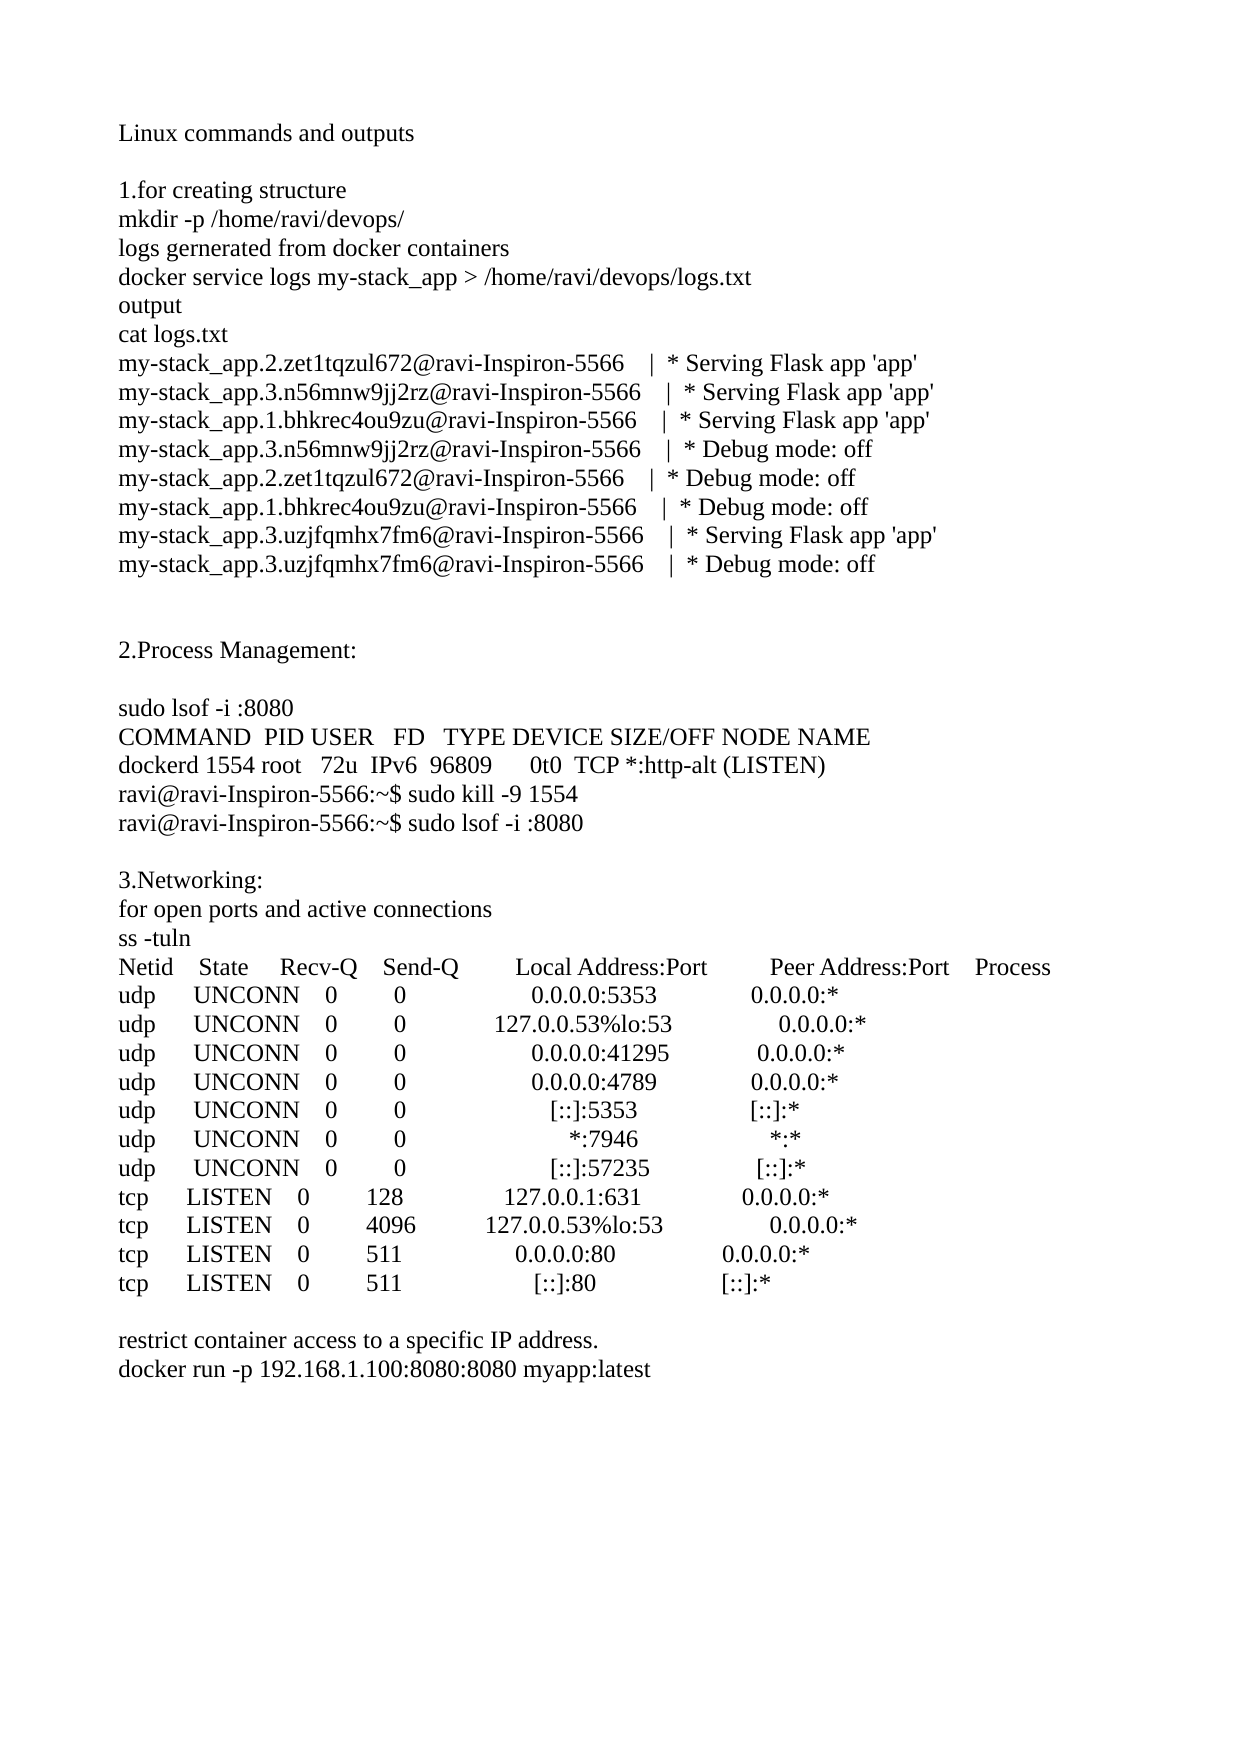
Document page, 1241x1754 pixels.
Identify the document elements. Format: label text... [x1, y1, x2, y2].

text udp UNCONN 0 0 [::]:57235 [::]:* [118, 1153, 1122, 1182]
text my-stack_app.2.zet1tqzul672@ravi-Inspiron-5566 | * Serving Flask app 'app' [118, 348, 1122, 377]
text Linux commands and outputs [118, 118, 1122, 176]
text dockerd 1554 root 72u IPv6 96809 0t0 TCP *:http-alt (LISTEN) [118, 751, 1122, 779]
text my-stack_app.3.uzjfqmhx7fm6@ravi-Inspiron-5566 | * Debug mode: off [118, 549, 1122, 578]
text ss -tuln [118, 923, 1122, 952]
text udp UNCONN 0 0 0.0.0.0:41295 0.0.0.0:* [118, 1038, 1122, 1067]
text COMMAND PID USER FD TYPE DEVICE SIZE/OFF NODE NAME [118, 722, 1122, 751]
text my-stack_app.3.n56mnw9jj2rz@ravi-Inspiron-5566 | * Serving Flask app 'app' [118, 377, 1122, 406]
text my-stack_app.3.n56mnw9jj2rz@ravi-Inspiron-5566 | * Debug mode: off [118, 434, 1122, 463]
text tcp LISTEN 0 128 127.0.0.1:631 0.0.0.0:* [118, 1182, 1122, 1211]
text docker service logs my-stack_app > /home/ravi/devops/logs.txt output cat logs.txt [118, 262, 1122, 348]
text udp UNCONN 0 0 *:7946 *:* [118, 1124, 1122, 1153]
text my-stack_app.3.uzjfqmhx7fm6@ravi-Inspiron-5566 | * Serving Flask app 'app' [118, 521, 1122, 549]
text tcp LISTEN 0 511 0.0.0.0:80 0.0.0.0:* [118, 1239, 1122, 1268]
text ravi@ravi-Inspiron-5566:~$ sudo lsof -i :8080 [118, 808, 1122, 866]
text restrict container access to a specific IP address. docker run -p 192.168.1.100:8080:8080 myapp:latest [118, 1326, 1122, 1383]
text my-stack_app.1.bhkrec4ou9zu@ravi-Inspiron-5566 | * Serving Flask app 'app' [118, 406, 1122, 434]
text 2.Process Management: sudo lsof -i :8080 [118, 636, 1122, 722]
text tcp LISTEN 0 4096 127.0.0.53%lo:53 0.0.0.0:* [118, 1211, 1122, 1239]
text my-stack_app.2.zet1tqzul672@ravi-Inspiron-5566 | * Debug mode: off [118, 463, 1122, 492]
text my-stack_app.1.bhkrec4ou9zu@ravi-Inspiron-5566 | * Debug mode: off [118, 492, 1122, 521]
text udp UNCONN 0 0 0.0.0.0:4789 0.0.0.0:* [118, 1067, 1122, 1096]
text tcp LISTEN 0 511 [::]:80 [::]:* [118, 1268, 1122, 1326]
text 3.Networking: for open ports and active connections [118, 866, 1122, 923]
text logs gernerated from docker containers [118, 233, 1122, 262]
text Netid State Recv-Q Send-Q Local Address:Port Peer Address:Port Process [118, 952, 1122, 981]
text udp UNCONN 0 0 0.0.0.0:5353 0.0.0.0:* [118, 981, 1122, 1009]
text udp UNCONN 0 0 127.0.0.53%lo:53 0.0.0.0:* [118, 1009, 1122, 1038]
text 1.for creating structure mkdir -p /home/ravi/devops/ [118, 176, 1122, 233]
text udp UNCONN 0 0 [::]:5353 [::]:* [118, 1096, 1122, 1124]
text ravi@ravi-Inspiron-5566:~$ sudo kill -9 1554 [118, 779, 1122, 808]
